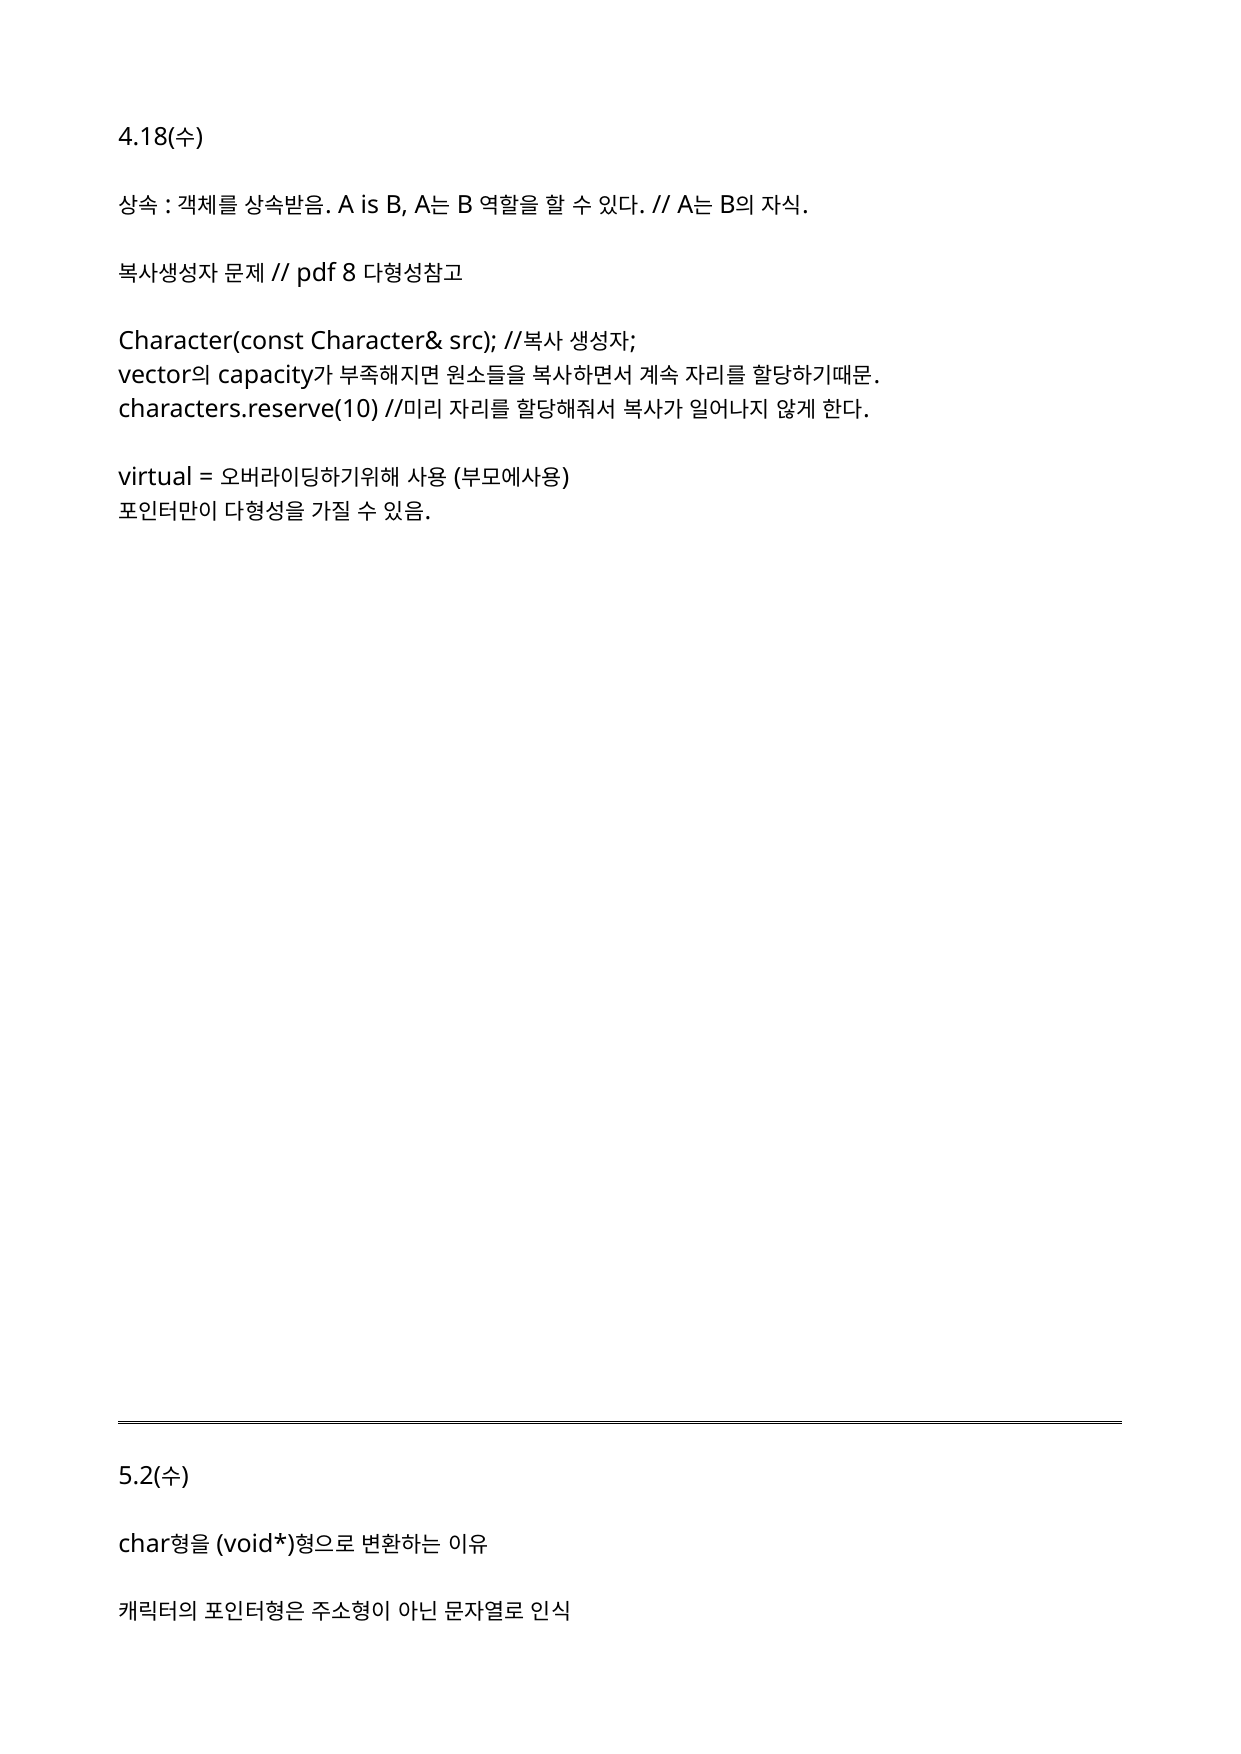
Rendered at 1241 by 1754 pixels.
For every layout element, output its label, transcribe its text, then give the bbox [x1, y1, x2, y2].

text characters.reserve(10) //미리 자리를 할당해줘서 복사가 일어나지 않게 한다. [118, 391, 1122, 425]
text 캐릭터의 포인터형은 주소형이 아닌 문자열로 인식 [118, 1594, 1122, 1625]
text Character(const Character& src); //복사 생성자; [118, 322, 1122, 357]
text 5.2(수) [118, 1457, 1122, 1492]
text 복사생성자 문제 // pdf 8 다형성참고 [118, 254, 1122, 288]
text char형을 (void*)형으로 변환하는 이유 [118, 1526, 1122, 1560]
text virtual = 오버라이딩하기위해 사용 (부모에사용) [118, 459, 1122, 493]
text vector의 capacity가 부족해지면 원소들을 복사하면서 계속 자리를 할당하기때문. [118, 357, 1122, 391]
text 상속 : 객체를 상속받음. A is B, A는 B 역할을 할 수 있다. // A는 B의 자식. [118, 186, 1122, 220]
text 포인터만이 다형성을 가질 수 있음. [118, 493, 1122, 527]
text 4.18(수) [118, 118, 1122, 152]
